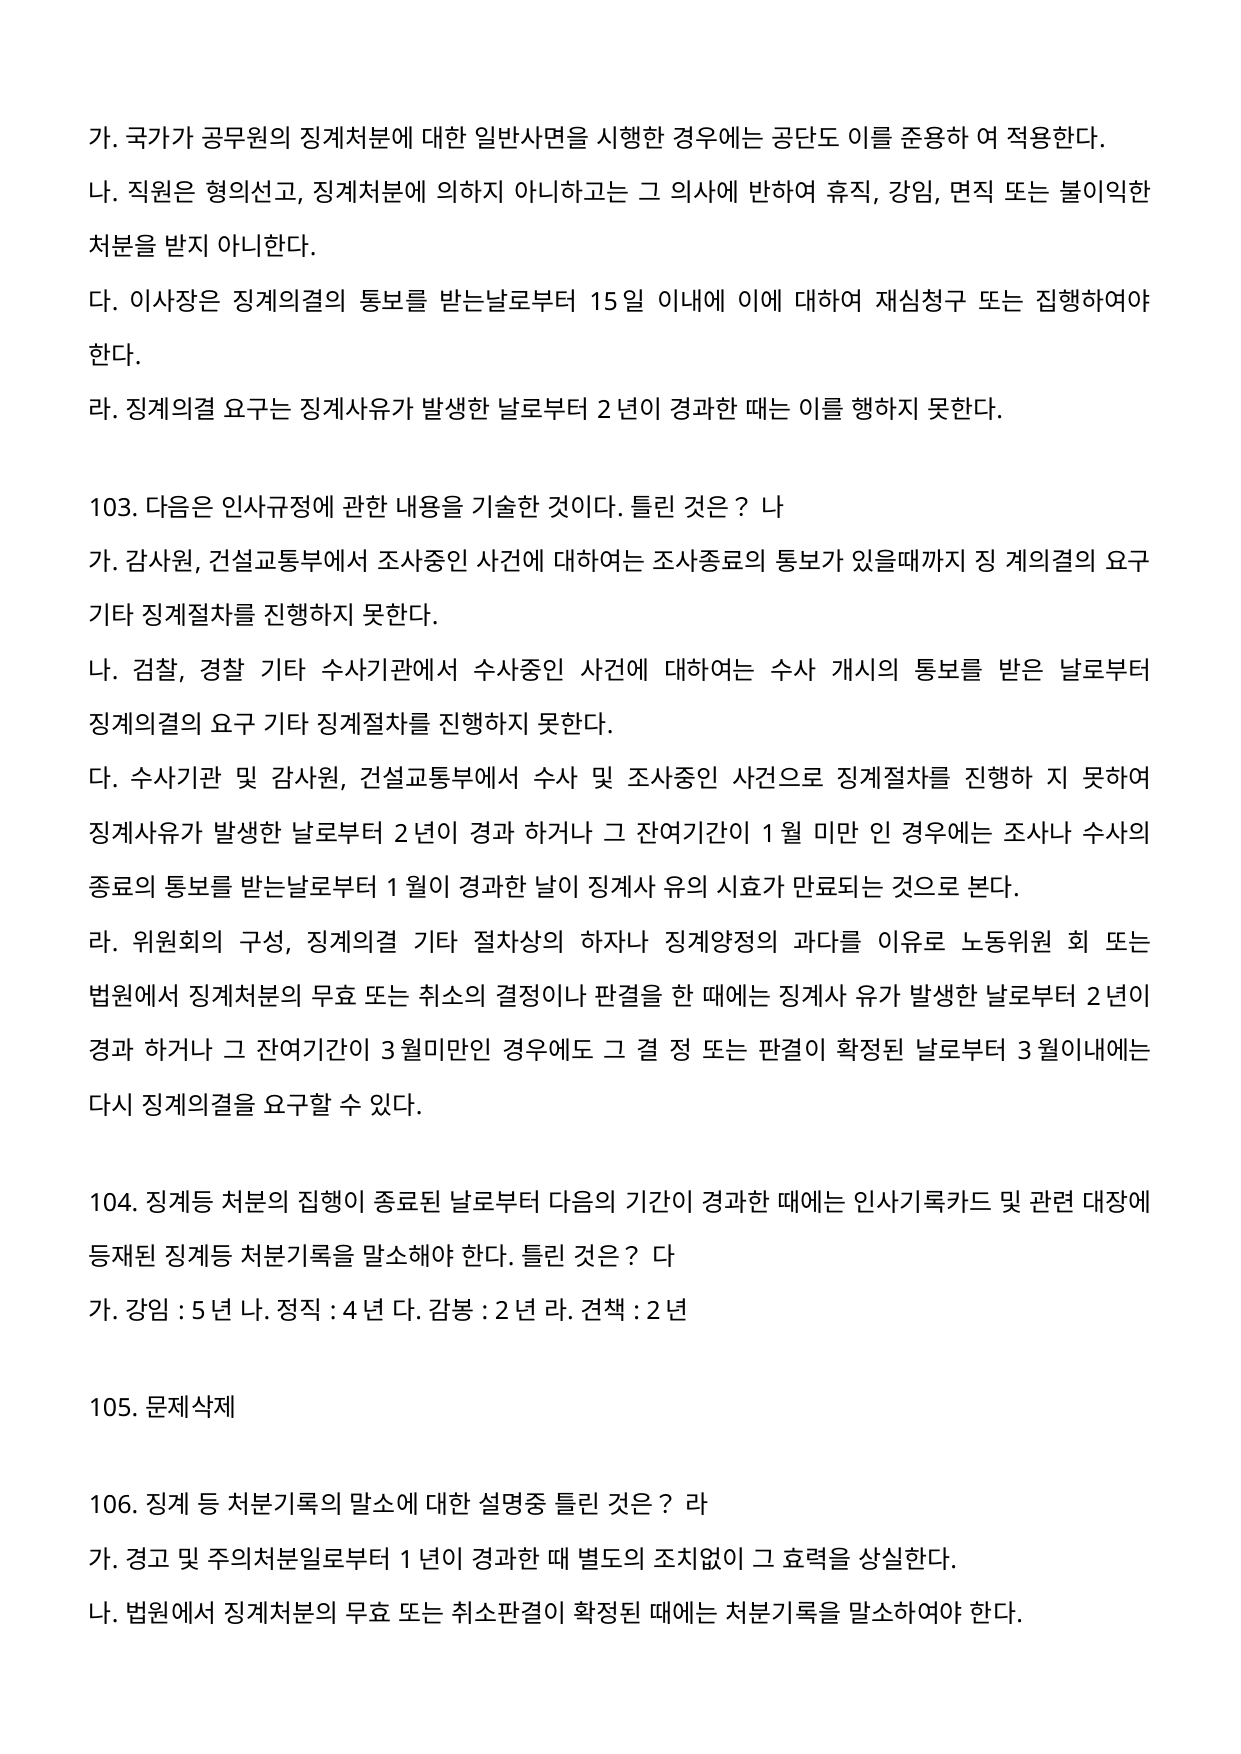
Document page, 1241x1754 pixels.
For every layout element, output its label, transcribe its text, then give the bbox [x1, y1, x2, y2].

text 가. 경고 및 주의처분일로부터 1년이 경과한 때 별도의 조치없이 그 효력을 상실한다. [88, 1539, 1152, 1575]
text 다. 수사기관 및 감사원, 건설교통부에서 수사 및 조사중인 사건으로 징계절차를 진행하 지 못하여 징계사유가 발생한 날로부터 2년이 경과 하거나 그 잔여기간이 1월 미만 인 경우에는 조사나 수사의 종료의 통보를 받는날로부터 1월이 경과한 날이 징계사 유의 시효가 만료되는 것으로 본다. [88, 759, 1152, 904]
text 가. 감사원, 건설교통부에서 조사중인 사건에 대하여는 조사종료의 통보가 있을때까지 징 계의결의 요구 기타 징계절차를 진행하지 못한다. [88, 541, 1152, 632]
text 나. 법원에서 징계처분의 무효 또는 취소판결이 확정된 때에는 처분기록을 말소하여야 한다. [88, 1593, 1152, 1630]
text 라. 징계의결 요구는 징계사유가 발생한 날로부터 2년이 경과한 때는 이를 행하지 못한다. [88, 390, 1152, 426]
text 가. 국가가 공무원의 징계처분에 대한 일반사면을 시행한 경우에는 공단도 이를 준용하 여 적용한다. [88, 118, 1152, 154]
text 105. 문제삭제 [88, 1388, 1152, 1424]
text 라. 위원회의 구성, 징계의결 기타 절차상의 하자나 징계양정의 과다를 이유로 노동위원 회 또는 법원에서 징계처분의 무효 또는 취소의 결정이나 판결을 한 때에는 징계사 유가 발생한 날로부터 2년이 경과 하거나 그 잔여기간이 3월미만인 경우에도 그 결 정 또는 판결이 확정된 날로부터 3월이내에는 다시 징계의결을 요구할 수 있다. [88, 922, 1152, 1121]
text 다. 이사장은 징계의결의 통보를 받는날로부터 15일 이내에 이에 대하여 재심청구 또는 집행하여야 한다. [88, 281, 1152, 372]
text 나. 직원은 형의선고, 징계처분에 의하지 아니하고는 그 의사에 반하여 휴직, 강임, 면직 또는 불이익한 처분을 받지 아니한다. [88, 172, 1152, 263]
text 106. 징계 등 처분기록의 말소에 대한 설명중 틀린 것은？ 라 [88, 1485, 1152, 1521]
text 나. 검찰, 경찰 기타 수사기관에서 수사중인 사건에 대하여는 수사 개시의 통보를 받은 날로부터 징계의결의 요구 기타 징계절차를 진행하지 못한다. [88, 650, 1152, 741]
text 104. 징계등 처분의 집행이 종료된 날로부터 다음의 기간이 경과한 때에는 인사기록카드 및 관련 대장에 등재된 징계등 처분기록을 말소해야 한다. 틀린 것은？ 다 [88, 1182, 1152, 1273]
text 가. 강임 : 5년 나. 정직 : 4년 다. 감봉 : 2년 라. 견책 : 2년 [88, 1291, 1152, 1327]
text 103. 다음은 인사규정에 관한 내용을 기술한 것이다. 틀린 것은？ 나 [88, 487, 1152, 523]
